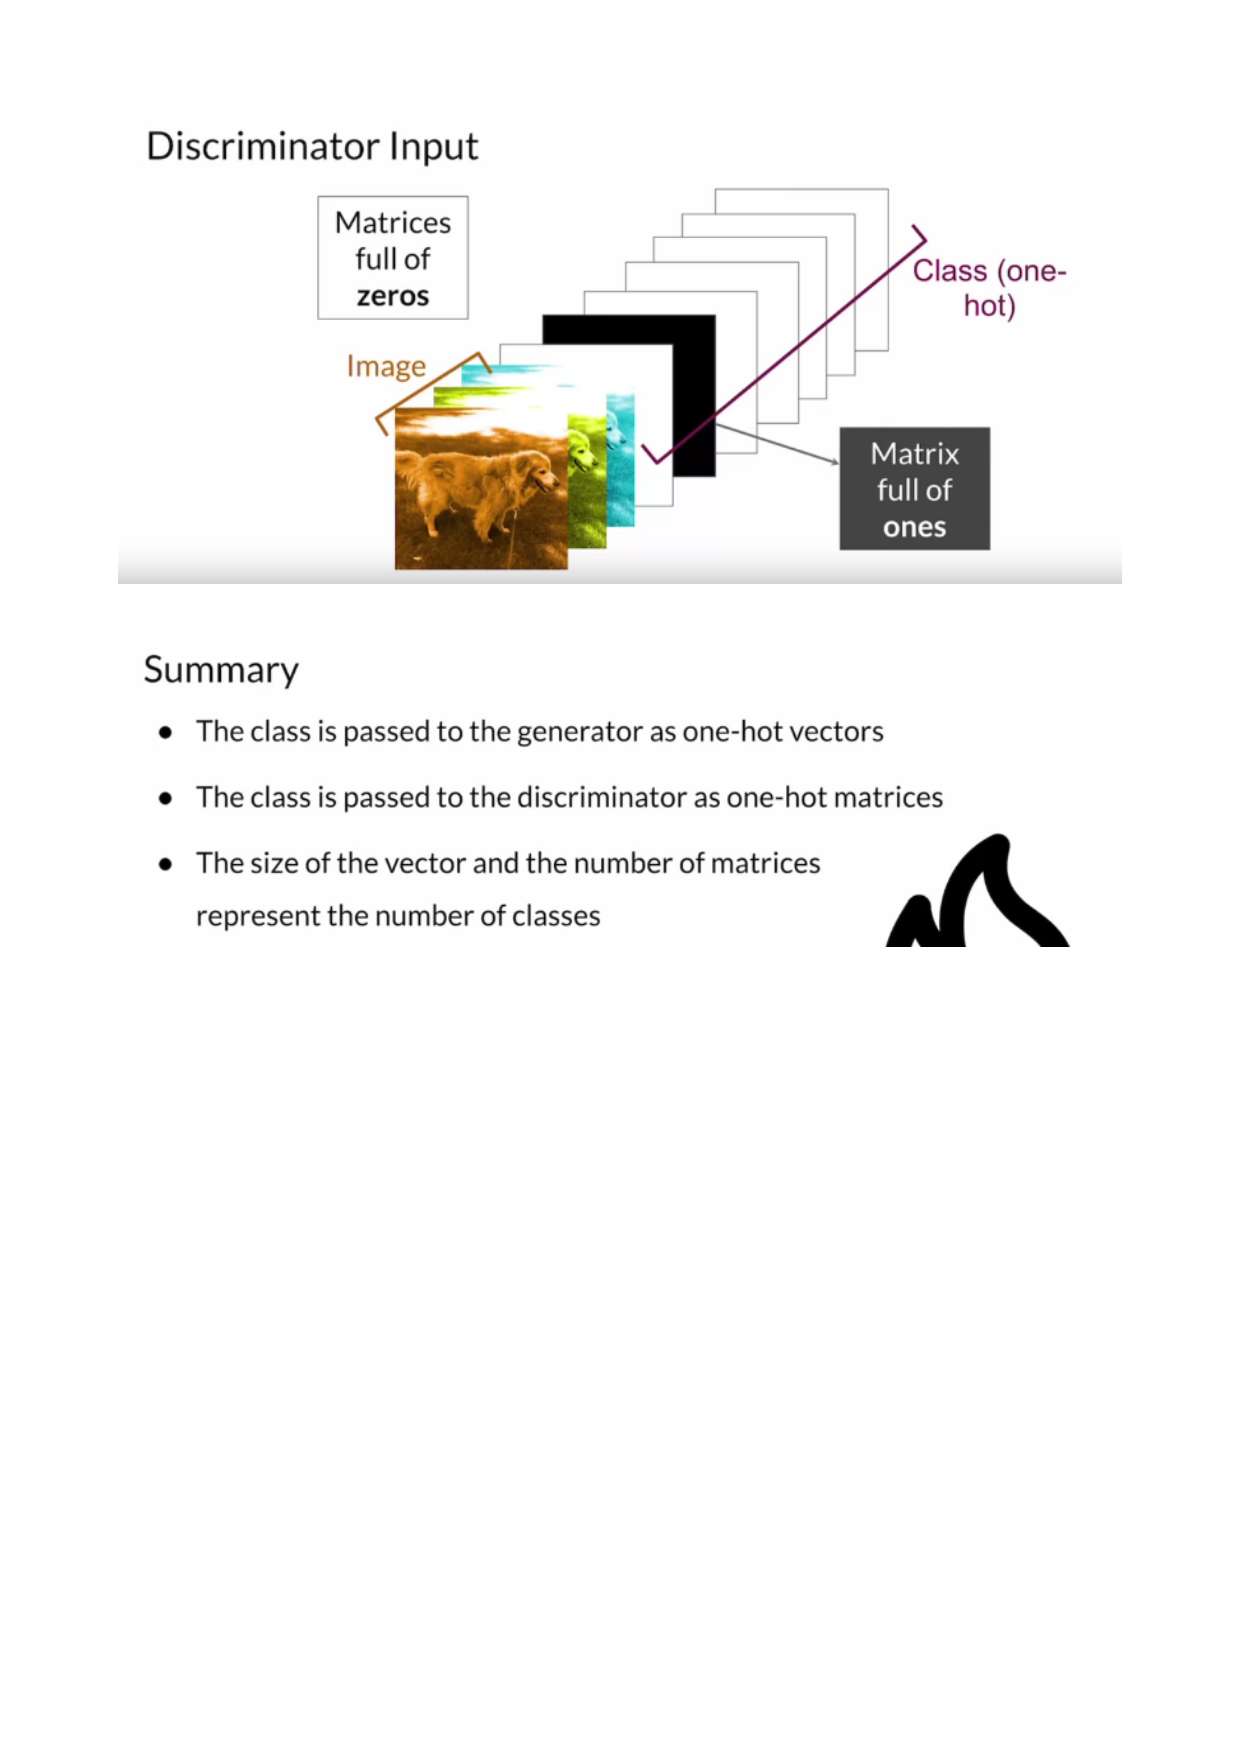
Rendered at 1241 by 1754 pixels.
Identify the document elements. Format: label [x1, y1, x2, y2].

picture [118, 118, 1123, 584]
picture [118, 641, 1123, 947]
